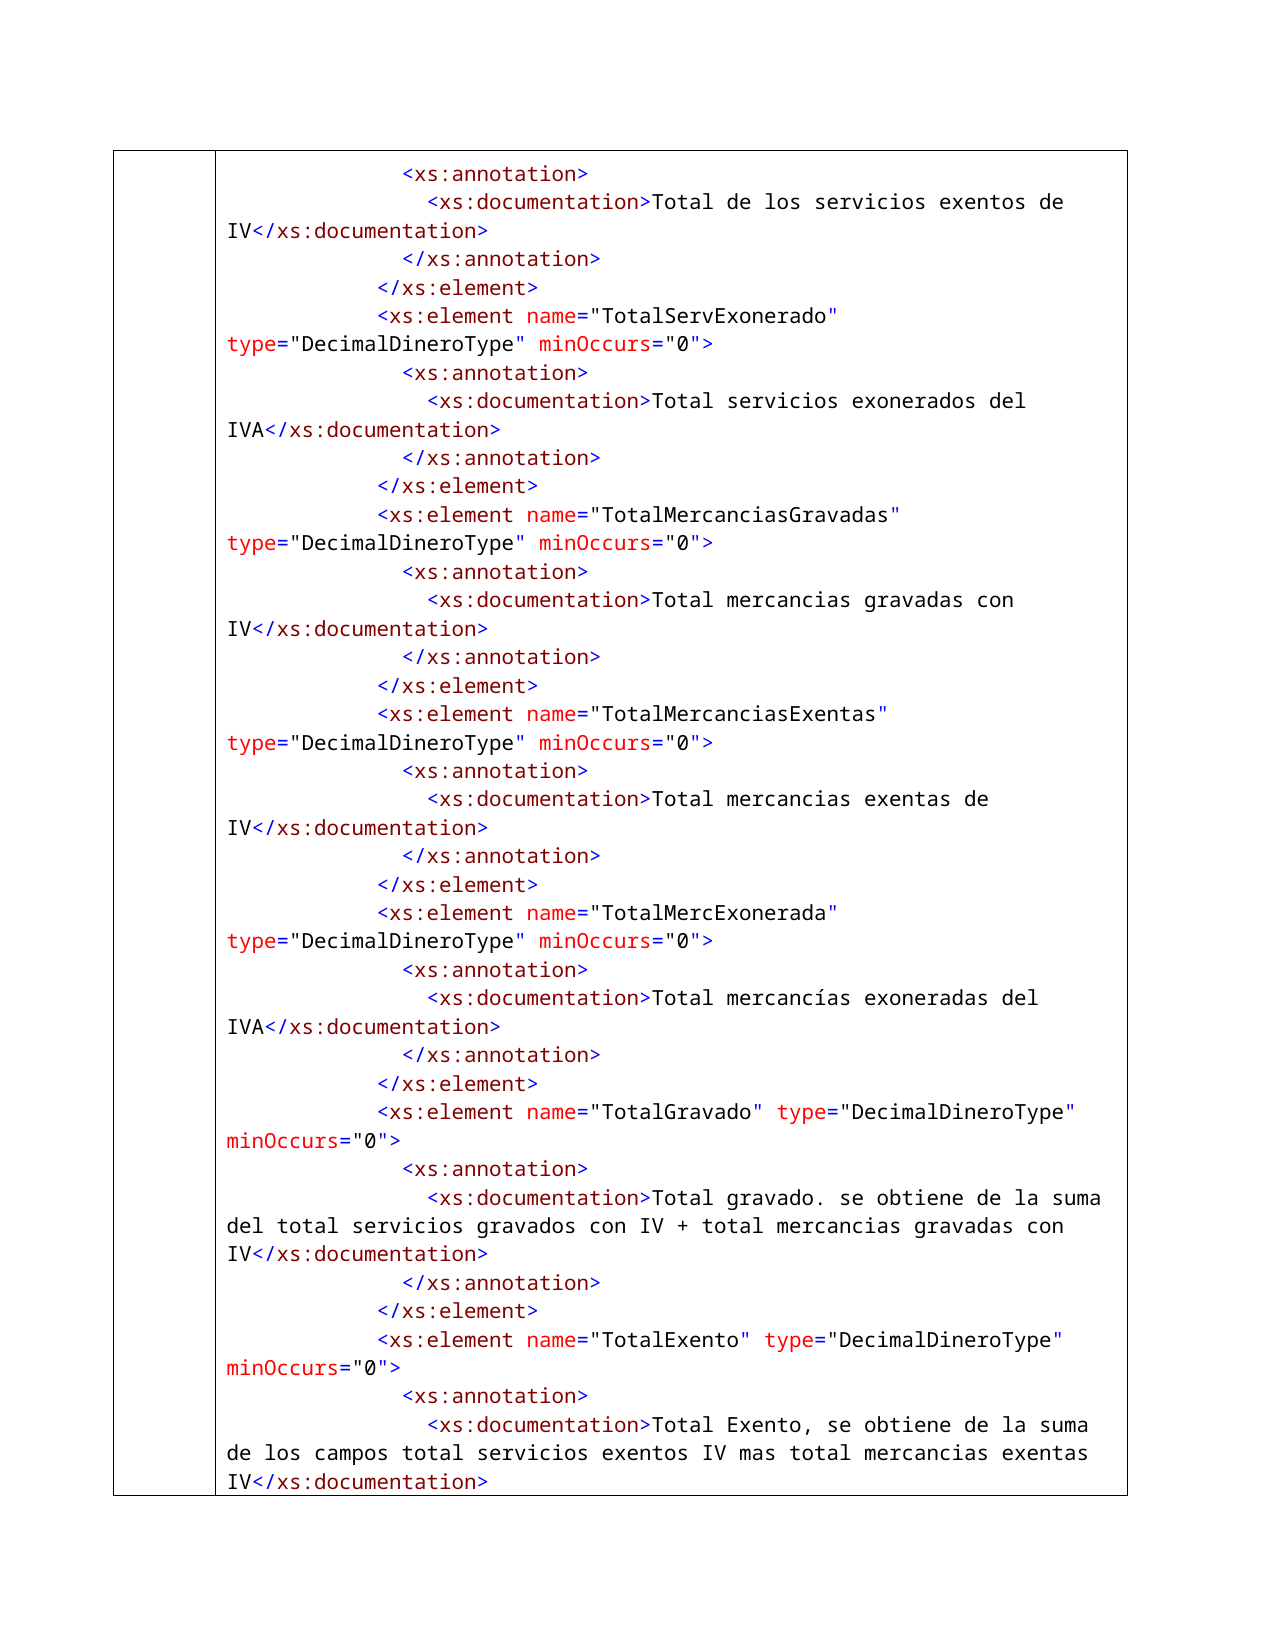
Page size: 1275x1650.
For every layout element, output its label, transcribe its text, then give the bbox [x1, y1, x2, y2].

table_cell <xs:annotation> <xs:documentation>Total de los servicios exentos de IV</xs:documentation> </xs:annotation> </xs:element> <xs:element name="TotalServExonerado" type="DecimalDineroType" minOccurs="0"> <xs:annotation> <xs:documentation>Total servicios exonerados del IVA</xs:documentation> </xs:annotation> </xs:element> <xs:element name="TotalMercanciasGravadas" type="DecimalDineroType" minOccurs="0"> <xs:annotation> <xs:documentation>Total mercancias gravadas con IV</xs:documentation> </xs:annotation> </xs:element> <xs:element name="TotalMercanciasExentas" type="DecimalDineroType" minOccurs="0"> <xs:annotation> <xs:documentation>Total mercancias exentas de IV</xs:documentation> </xs:annotation> </xs:element> <xs:element name="TotalMercExonerada" type="DecimalDineroType" minOccurs="0"> <xs:annotation> <xs:documentation>Total mercancías exoneradas del IVA</xs:documentation> </xs:annotation> </xs:element> <xs:element name="TotalGravado" type="DecimalDineroType" minOccurs="0"> <xs:annotation> <xs:documentation>Total gravado. se obtiene de la suma del total servicios gravados con IV + total mercancias gravadas con IV</xs:documentation> </xs:annotation> </xs:element> <xs:element name="TotalExento" type="DecimalDineroType" minOccurs="0"> <xs:annotation> <xs:documentation>Total Exento, se obtiene de la suma de los campos total servicios exentos IV mas total mercancias exentas IV</xs:documentation> [216, 151, 1127, 1495]
table_cell [114, 151, 215, 1495]
